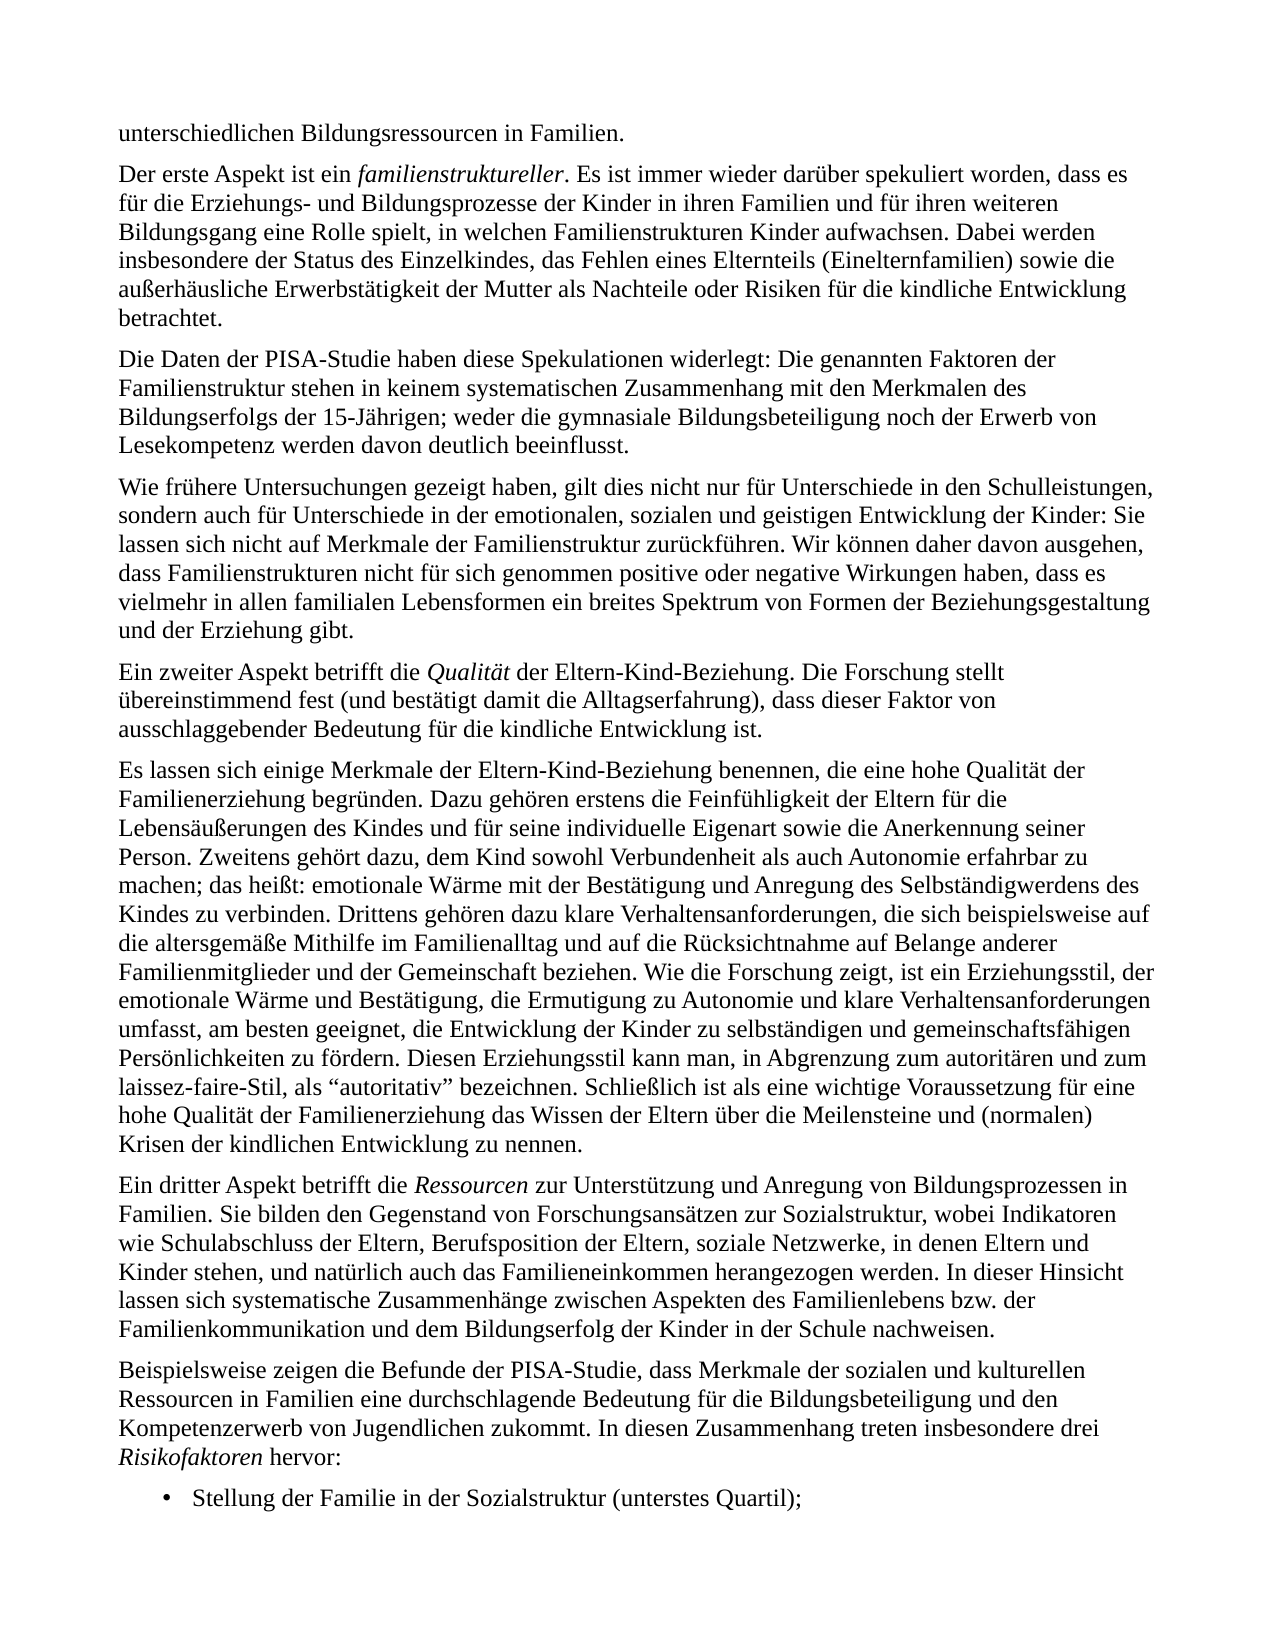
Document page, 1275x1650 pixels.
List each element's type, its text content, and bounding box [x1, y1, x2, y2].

text unterschiedlichen Bildungsressourcen in Familien. [118, 118, 1157, 147]
text Wie frühere Untersuchungen gezeigt haben, gilt dies nicht nur für Unterschiede in den Schulleistungen, sondern auch für Unterschiede in der emotionalen, sozialen und geistigen Entwicklung der Kinder: Sie lassen sich nicht auf Merkmale der Familienstruktur zurückführen. Wir können daher davon ausgehen, dass Familienstrukturen nicht für sich genommen positive oder negative Wirkungen haben, dass es vielmehr in allen familialen Lebensformen ein breites Spektrum von Formen der Beziehungsgestaltung und der Erziehung gibt. [118, 472, 1157, 644]
text Es lassen sich einige Merkmale der Eltern-Kind-Beziehung benennen, die eine hohe Qualität der Familienerziehung begründen. Dazu gehören erstens die Feinfühligkeit der Eltern für die Lebensäußerungen des Kindes und für seine individuelle Eigenart sowie die Anerkennung seiner Person. Zweitens gehört dazu, dem Kind sowohl Verbundenheit als auch Autonomie erfahrbar zu machen; das heißt: emotionale Wärme mit der Bestätigung und Anregung des Selbständigwerdens des Kindes zu verbinden. Drittens gehören dazu klare Verhaltensanforderungen, die sich beispielsweise auf die altersgemäße Mithilfe im Familienalltag und auf die Rücksichtnahme auf Belange anderer Familienmitglieder und der Gemeinschaft beziehen. Wie die Forschung zeigt, ist ein Erziehungsstil, der emotionale Wärme und Bestätigung, die Ermutigung zu Autonomie und klare Verhaltensanforderungen umfasst, am besten geeignet, die Entwicklung der Kinder zu selbständigen und gemeinschaftsfähigen Persönlichkeiten zu fördern. Diesen Erziehungsstil kann man, in Abgrenzung zum autoritären und zum laissez-faire-Stil, als “autoritativ” bezeichnen. Schließlich ist als eine wichtige Voraussetzung für eine hohe Qualität der Familienerziehung das Wissen der Eltern über die Meilensteine und (normalen) Krisen der kindlichen Entwicklung zu nennen. [118, 756, 1157, 1158]
text Ein dritter Aspekt betrifft die Ressourcen zur Unterstützung und Anregung von Bildungsprozessen in Familien. Sie bilden den Gegenstand von Forschungsansätzen zur Sozialstruktur, wobei Indikatoren wie Schulabschluss der Eltern, Berufsposition der Eltern, soziale Netzwerke, in denen Eltern und Kinder stehen, und natürlich auch das Familieneinkommen herangezogen werden. In dieser Hinsicht lassen sich systematische Zusammenhänge zwischen Aspekten des Familienlebens bzw. der Familienkommunikation und dem Bildungserfolg der Kinder in der Schule nachweisen. [118, 1171, 1157, 1343]
text Der erste Aspekt ist ein familienstruktureller. Es ist immer wieder darüber spekuliert worden, dass es für die Erziehungs- und Bildungsprozesse der Kinder in ihren Familien und für ihren weiteren Bildungsgang eine Rolle spielt, in welchen Familienstrukturen Kinder aufwachsen. Dabei werden insbesondere der Status des Einzelkindes, das Fehlen eines Elternteils (Einelternfamilien) sowie die außerhäusliche Erwerbstätigkeit der Mutter als Nachteile oder Risiken für die kindliche Entwicklung betrachtet. [118, 159, 1157, 332]
text Ein zweiter Aspekt betrifft die Qualität der Eltern-Kind-Beziehung. Die Forschung stellt übereinstimmend fest (und bestätigt damit die Alltagserfahrung), dass dieser Faktor von ausschlaggebender Bedeutung für die kindliche Entwicklung ist. [118, 657, 1157, 743]
text Die Daten der PISA-Studie haben diese Spekulationen widerlegt: Die genannten Faktoren der Familienstruktur stehen in keinem systematischen Zusammenhang mit den Merkmalen des Bildungserfolgs der 15-Jährigen; weder die gymnasiale Bildungsbeteiligung noch der Erwerb von Lesekompetenz werden davon deutlich beeinflusst. [118, 344, 1157, 459]
list Stellung der Familie in der Sozialstruktur (unterstes Quartil); [162, 1483, 1157, 1512]
text Beispielsweise zeigen die Befunde der PISA-Studie, dass Merkmale der sozialen und kulturellen Ressourcen in Familien eine durchschlagende Bedeutung für die Bildungsbeteiligung und den Kompetenzerwerb von Jugendlichen zukommt. In diesen Zusammenhang treten insbesondere drei Risikofaktoren hervor: [118, 1356, 1157, 1471]
